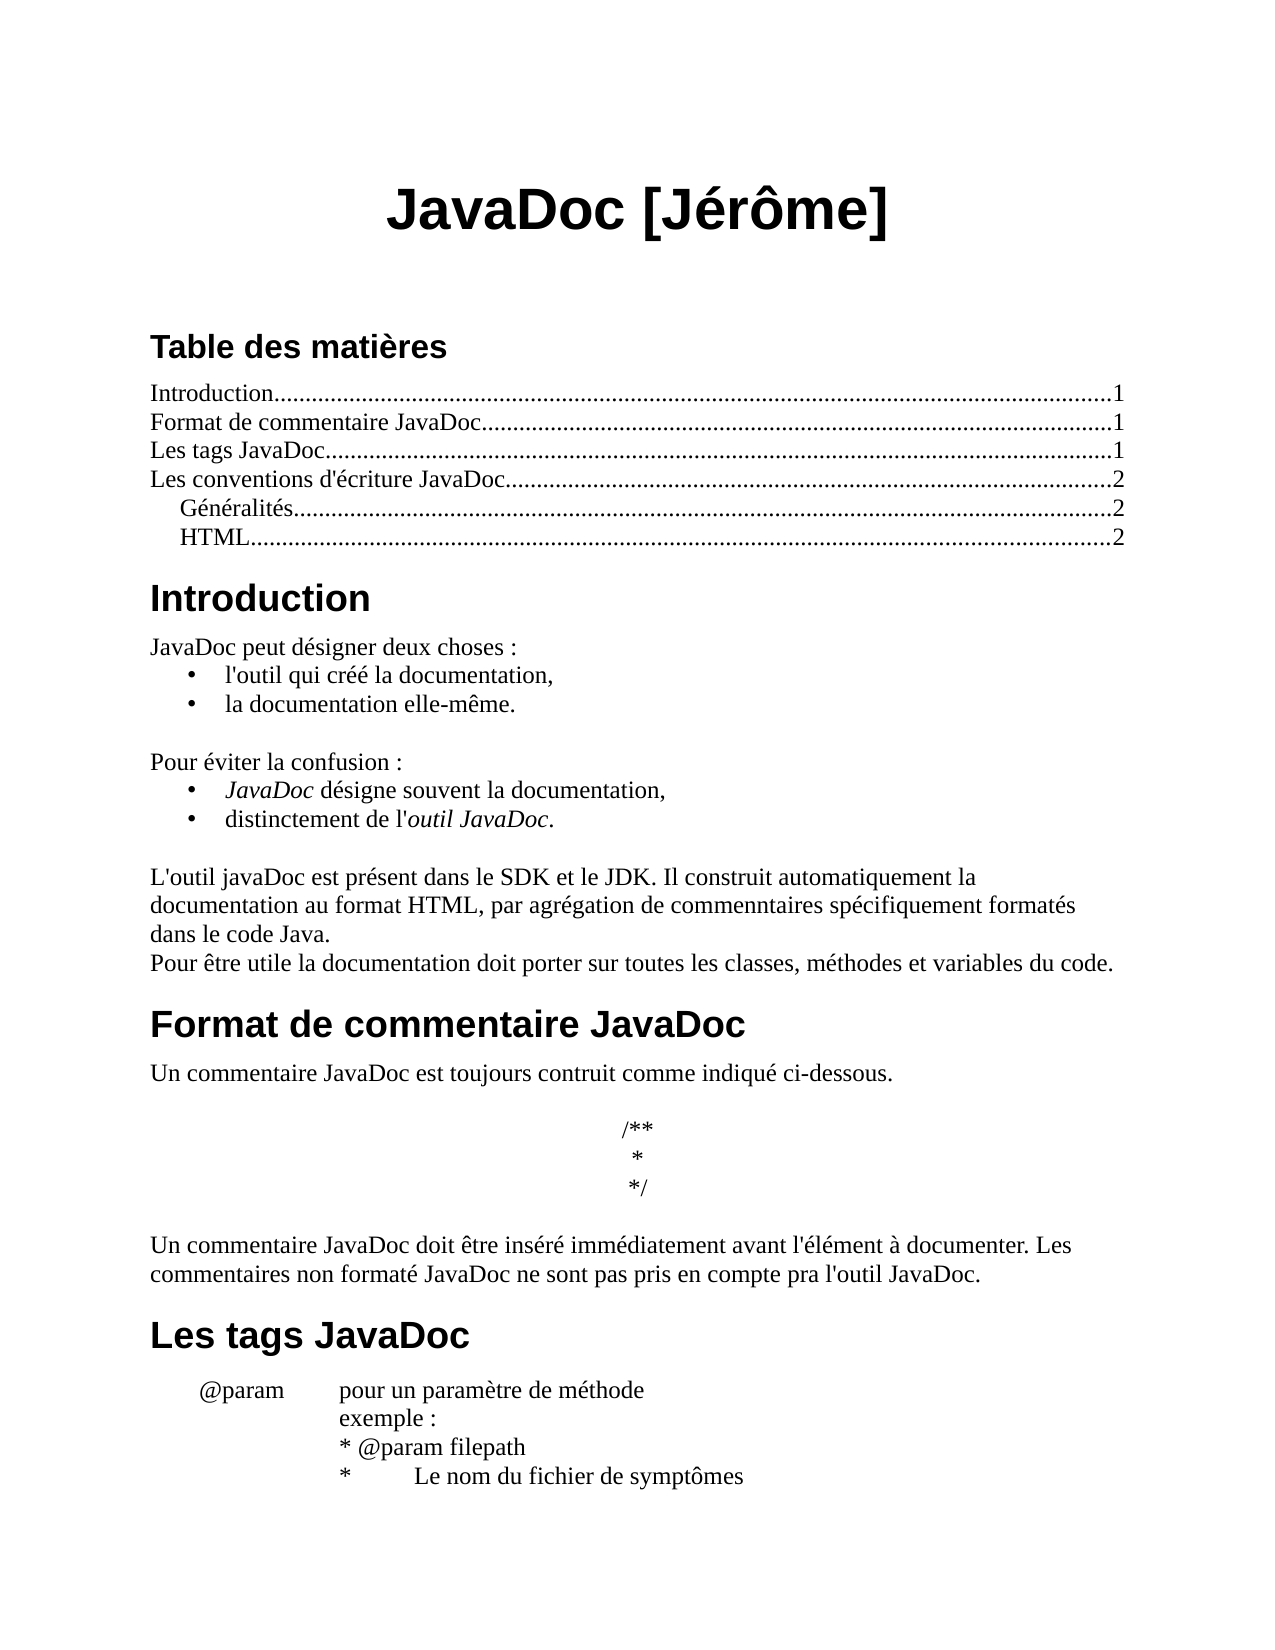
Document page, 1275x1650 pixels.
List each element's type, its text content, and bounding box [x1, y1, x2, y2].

title JavaDoc [Jérôme] [150, 175, 1125, 242]
text Un commentaire JavaDoc est toujours contruit comme indiqué ci-dessous. [150, 1058, 1125, 1087]
table_header @param [150, 1369, 333, 1496]
subtitle Format de commentaire JavaDoc [150, 1002, 1125, 1045]
subtitle Introduction [150, 576, 1125, 619]
text /** [150, 1115, 1125, 1144]
subtitle Table des matières [150, 327, 1125, 366]
text HTML 2 [179, 522, 1125, 551]
text Pour éviter la confusion : [150, 747, 1125, 776]
text Format de commentaire JavaDoc 1 [150, 407, 1125, 436]
subtitle Les tags JavaDoc [150, 1313, 1125, 1357]
text L'outil javaDoc est présent dans le SDK et le JDK. Il construit automatiquement la documentation au format HTML, par agrégation de commenntaires spécifiquement formatés dans le code Java. [150, 862, 1125, 948]
text Introduction 1 [150, 378, 1125, 407]
table_header pour un paramètre de méthode exemple : * @param filepath * Le nom du fichier de symptômes [333, 1369, 1125, 1496]
text Généralités 2 [179, 493, 1125, 522]
list distinctement de l'outil JavaDoc. [187, 804, 1125, 833]
text */ [150, 1173, 1125, 1202]
list la documentation elle-même. [187, 689, 1125, 718]
list JavaDoc désigne souvent la documentation, [187, 776, 1125, 804]
list l'outil qui créé la documentation, [187, 661, 1125, 689]
text Les conventions d'écriture JavaDoc 2 [150, 464, 1125, 493]
text Les tags JavaDoc 1 [150, 436, 1125, 464]
text Un commentaire JavaDoc doit être inséré immédiatement avant l'élément à documenter. Les commentaires non formaté JavaDoc ne sont pas pris en compte pra l'outil JavaDoc. [150, 1230, 1125, 1288]
text JavaDoc peut désigner deux choses : [150, 632, 1125, 661]
text Pour être utile la documentation doit porter sur toutes les classes, méthodes et variables du code. [150, 948, 1125, 977]
text * [150, 1144, 1125, 1173]
